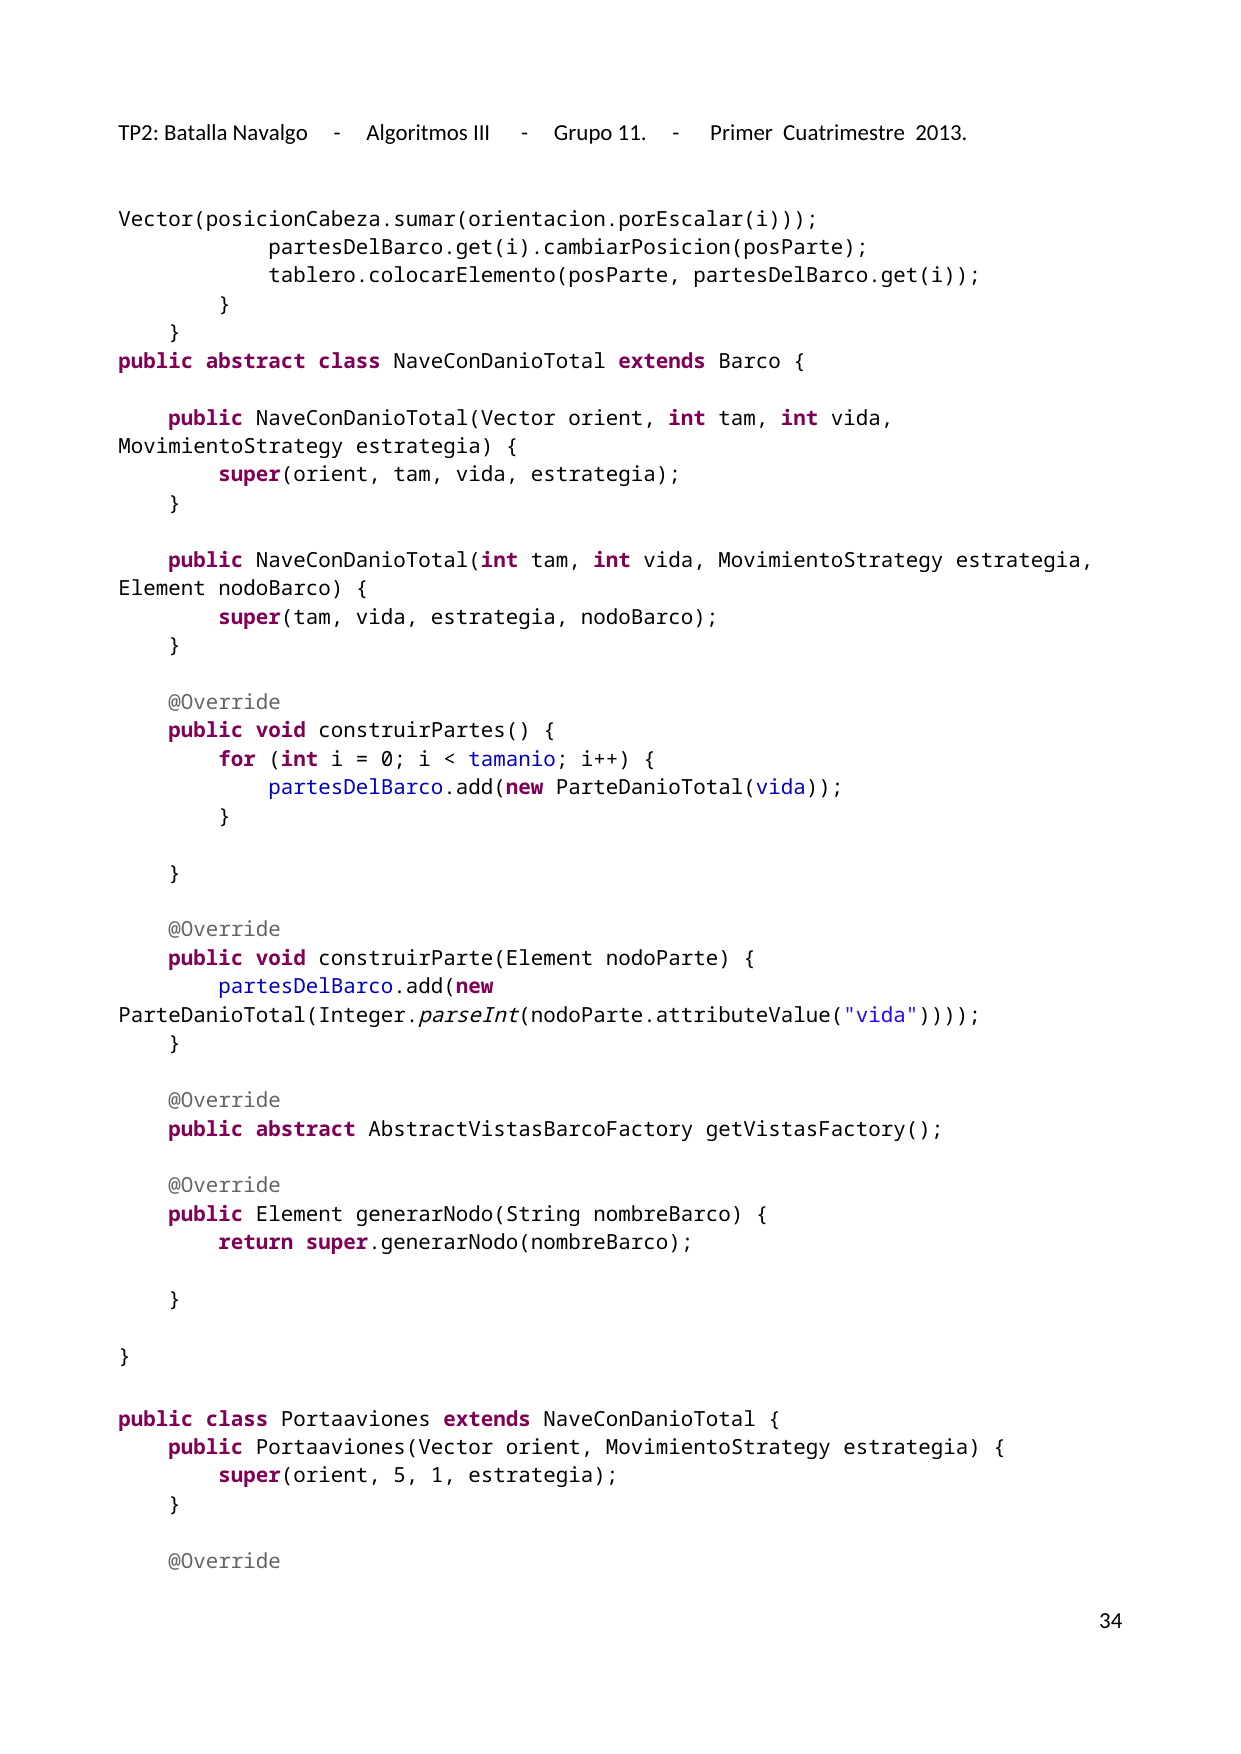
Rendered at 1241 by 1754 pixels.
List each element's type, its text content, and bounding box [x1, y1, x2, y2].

text } [118, 317, 1122, 346]
text partesDelBarco.add(new ParteDanioTotal(Integer.parseInt(nodoParte.attributeValue("vida")))); [118, 971, 1122, 1028]
text } [118, 1341, 1122, 1369]
text public Portaaviones(Vector orient, MovimientoStrategy estrategia) { [118, 1432, 1122, 1461]
text } [118, 858, 1122, 886]
text @Override [118, 914, 1122, 943]
text super(tam, vida, estrategia, nodoBarco); [118, 602, 1122, 630]
text } [118, 488, 1122, 516]
text } [118, 1284, 1122, 1313]
text public class Portaaviones extends NaveConDanioTotal { [118, 1404, 1122, 1432]
text } [118, 1489, 1122, 1517]
text @Override [118, 1171, 1122, 1199]
text public void construirPartes() { [118, 716, 1122, 744]
text super(orient, tam, vida, estrategia); [118, 459, 1122, 488]
text partesDelBarco.get(i).cambiarPosicion(posParte); [118, 232, 1122, 261]
text public NaveConDanioTotal(int tam, int vida, MovimientoStrategy estrategia, Element nodoBarco) { [118, 545, 1122, 602]
text public Element generarNodo(String nombreBarco) { [118, 1199, 1122, 1227]
text @Override [118, 1546, 1122, 1574]
text Vector(posicionCabeza.sumar(orientacion.porEscalar(i))); [118, 204, 1122, 232]
text @Override [118, 1085, 1122, 1114]
text tablero.colocarElemento(posParte, partesDelBarco.get(i)); [118, 261, 1122, 289]
text public void construirParte(Element nodoParte) { [118, 943, 1122, 971]
text } [118, 630, 1122, 659]
text @Override [118, 687, 1122, 716]
text for (int i = 0; i < tamanio; i++) { [118, 744, 1122, 772]
text } [118, 289, 1122, 317]
text } [118, 801, 1122, 829]
text super(orient, 5, 1, estrategia); [118, 1461, 1122, 1489]
text public abstract AbstractVistasBarcoFactory getVistasFactory(); [118, 1114, 1122, 1142]
text public NaveConDanioTotal(Vector orient, int tam, int vida, MovimientoStrategy estrategia) { [118, 403, 1122, 459]
text } [118, 1028, 1122, 1057]
text return super.generarNodo(nombreBarco); [118, 1227, 1122, 1256]
text public abstract class NaveConDanioTotal extends Barco { [118, 346, 1122, 374]
text partesDelBarco.add(new ParteDanioTotal(vida)); [118, 772, 1122, 801]
